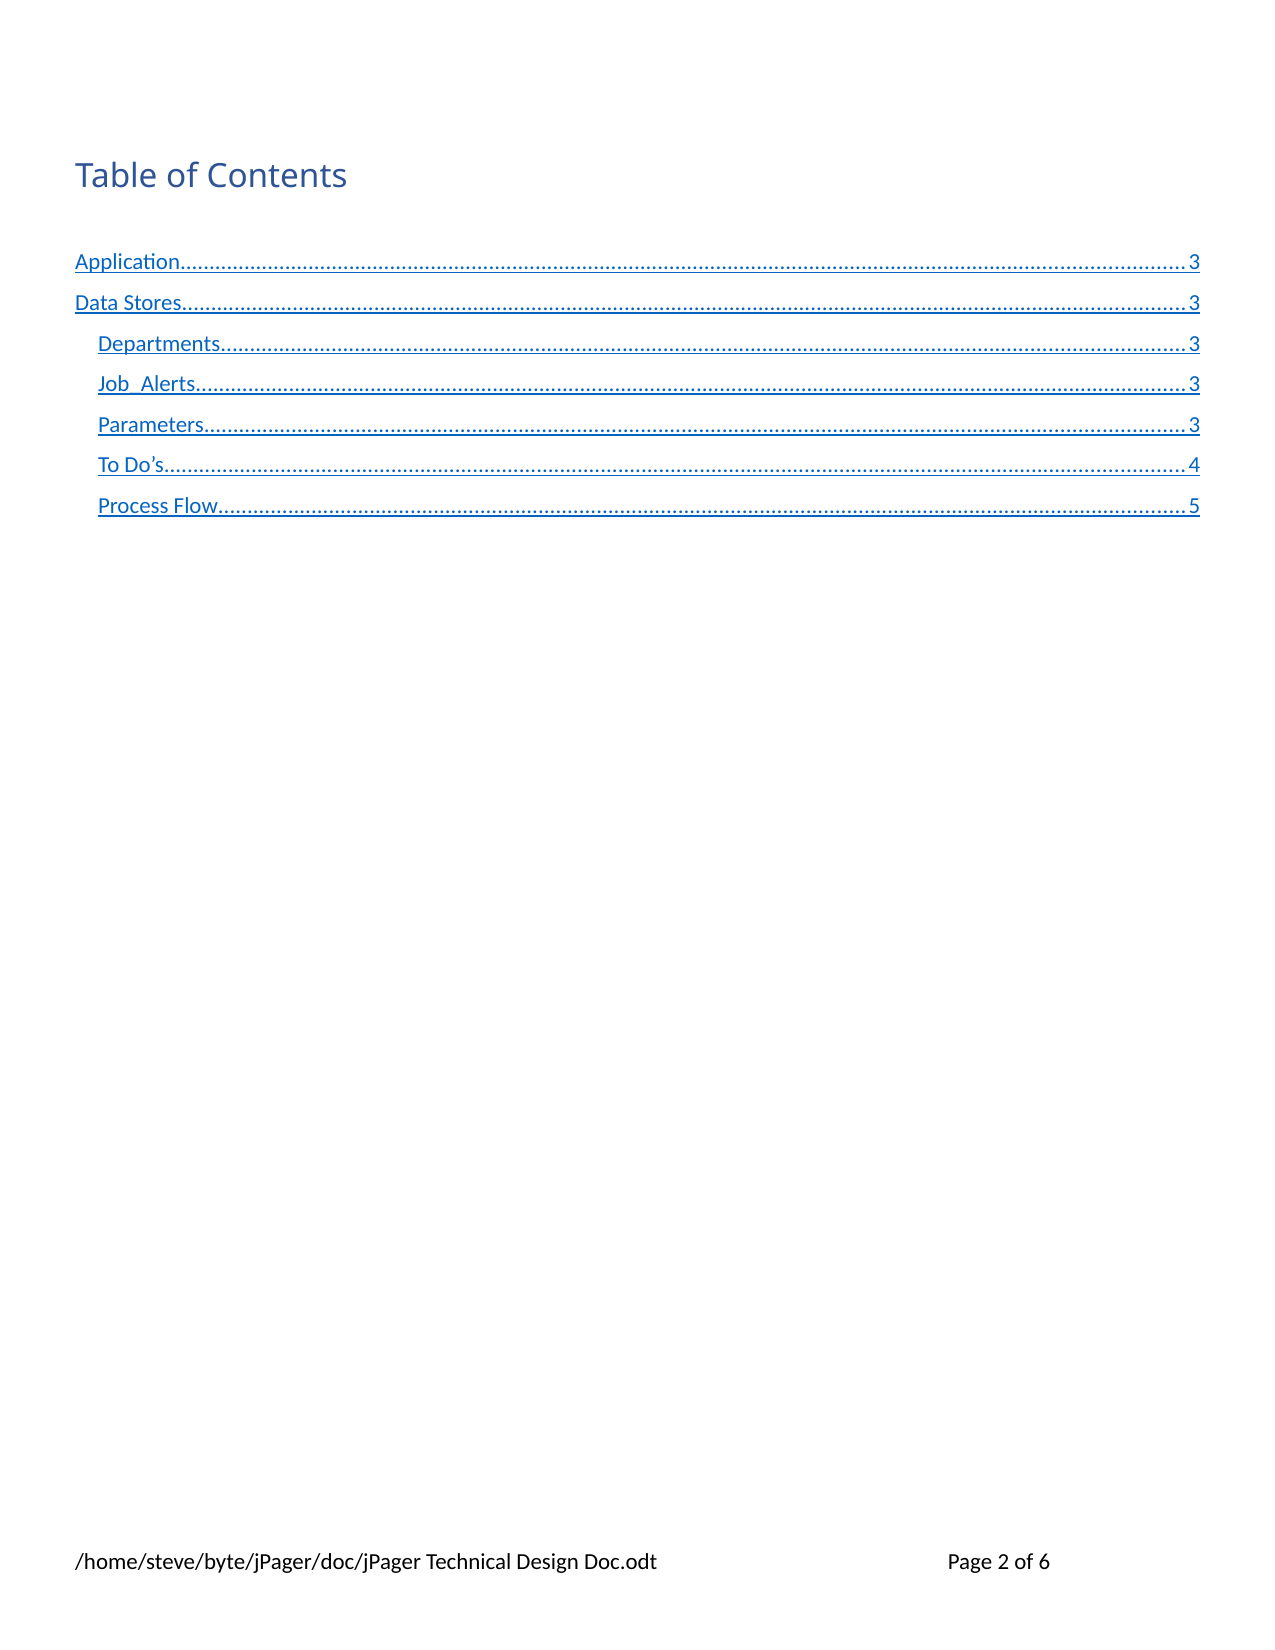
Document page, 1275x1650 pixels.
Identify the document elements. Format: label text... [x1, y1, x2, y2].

text Process Flow 5 [98, 491, 1200, 515]
text Parameters 3 [98, 410, 1200, 434]
subtitle Table of Contents [75, 152, 1200, 197]
text To Do’s 4 [98, 451, 1200, 475]
text Departments 3 [98, 329, 1200, 353]
text Job_Alerts 3 [98, 369, 1200, 393]
text Application 3 [75, 247, 1200, 272]
text Data Stores 3 [75, 288, 1200, 312]
